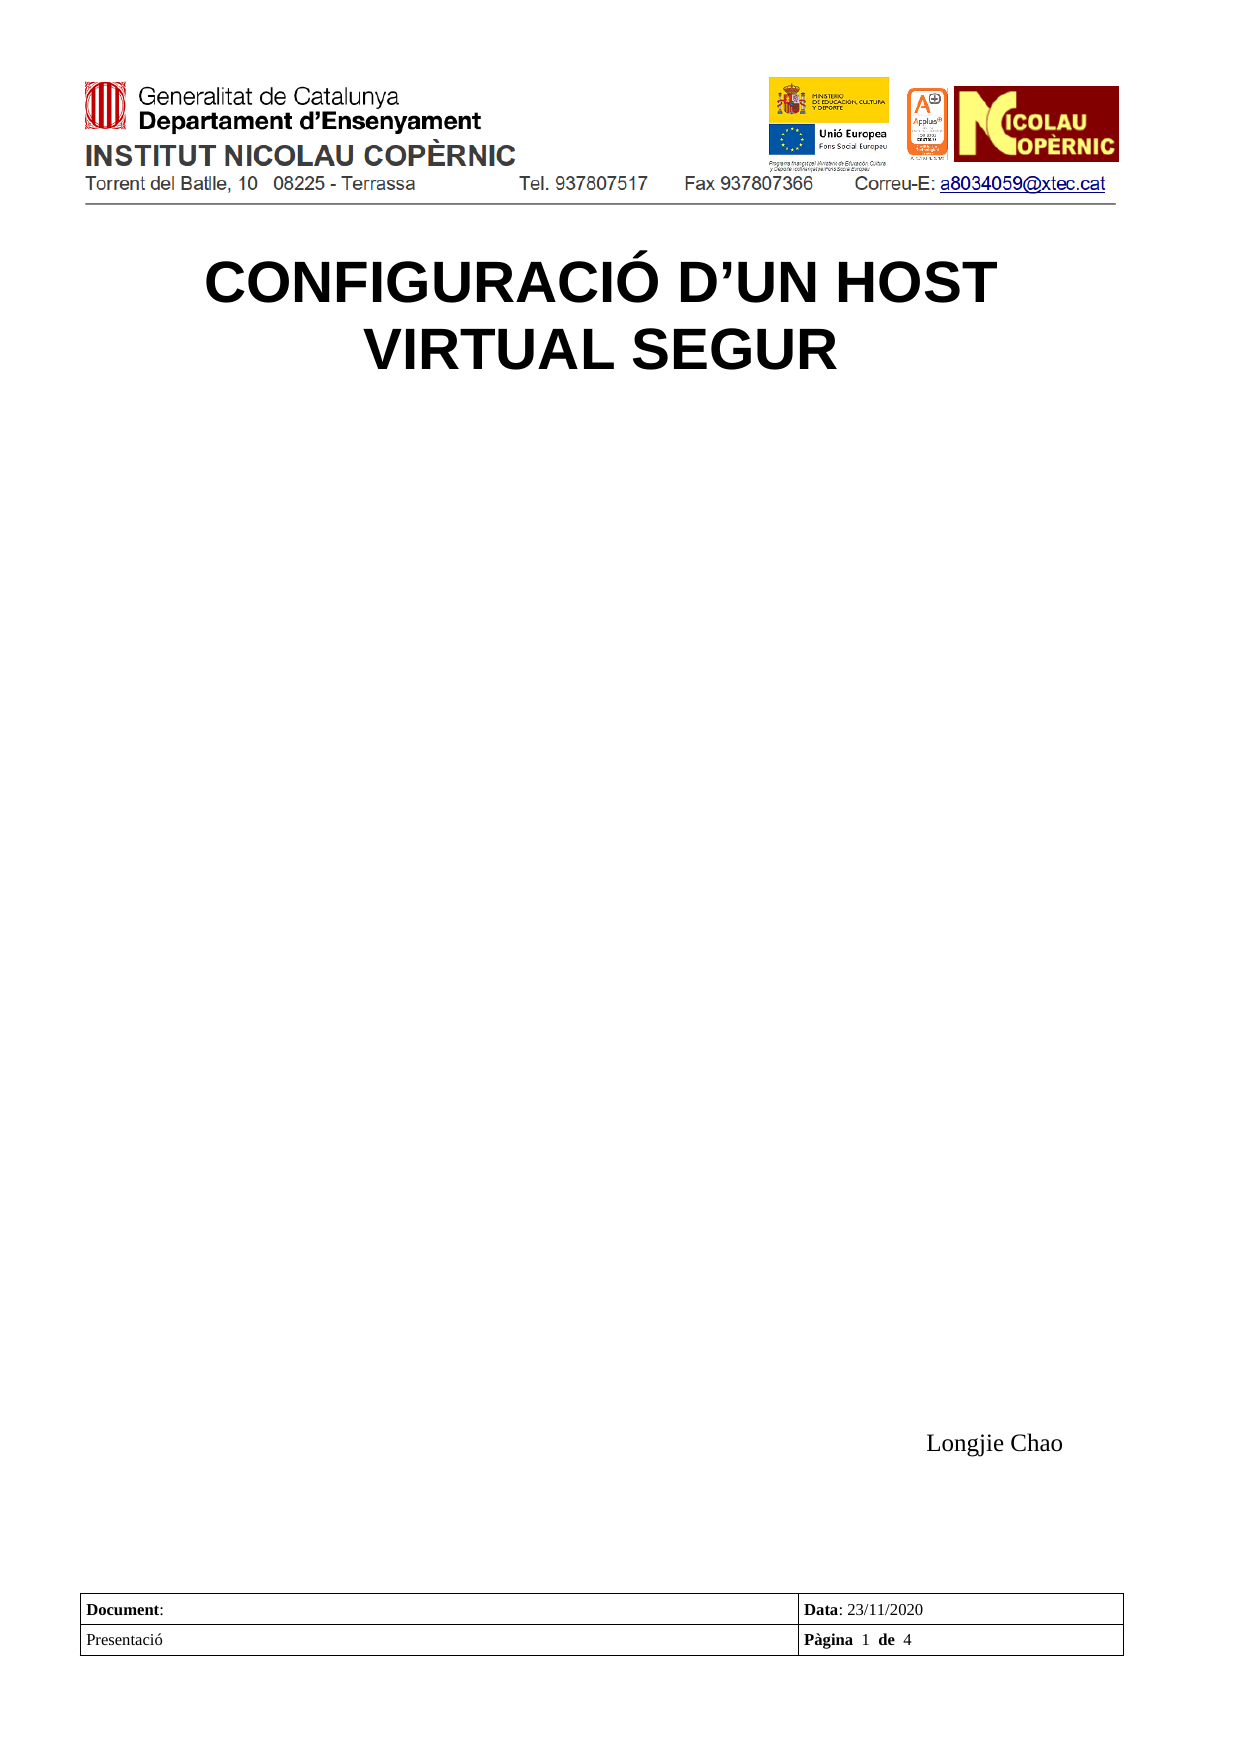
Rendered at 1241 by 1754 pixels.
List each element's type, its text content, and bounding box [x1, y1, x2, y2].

picture [80, 76, 1122, 207]
title CONFIGURACIÓ D’UN HOST VIRTUAL SEGUR [80, 247, 1122, 381]
text Longjie Chao [139, 1428, 1063, 1457]
